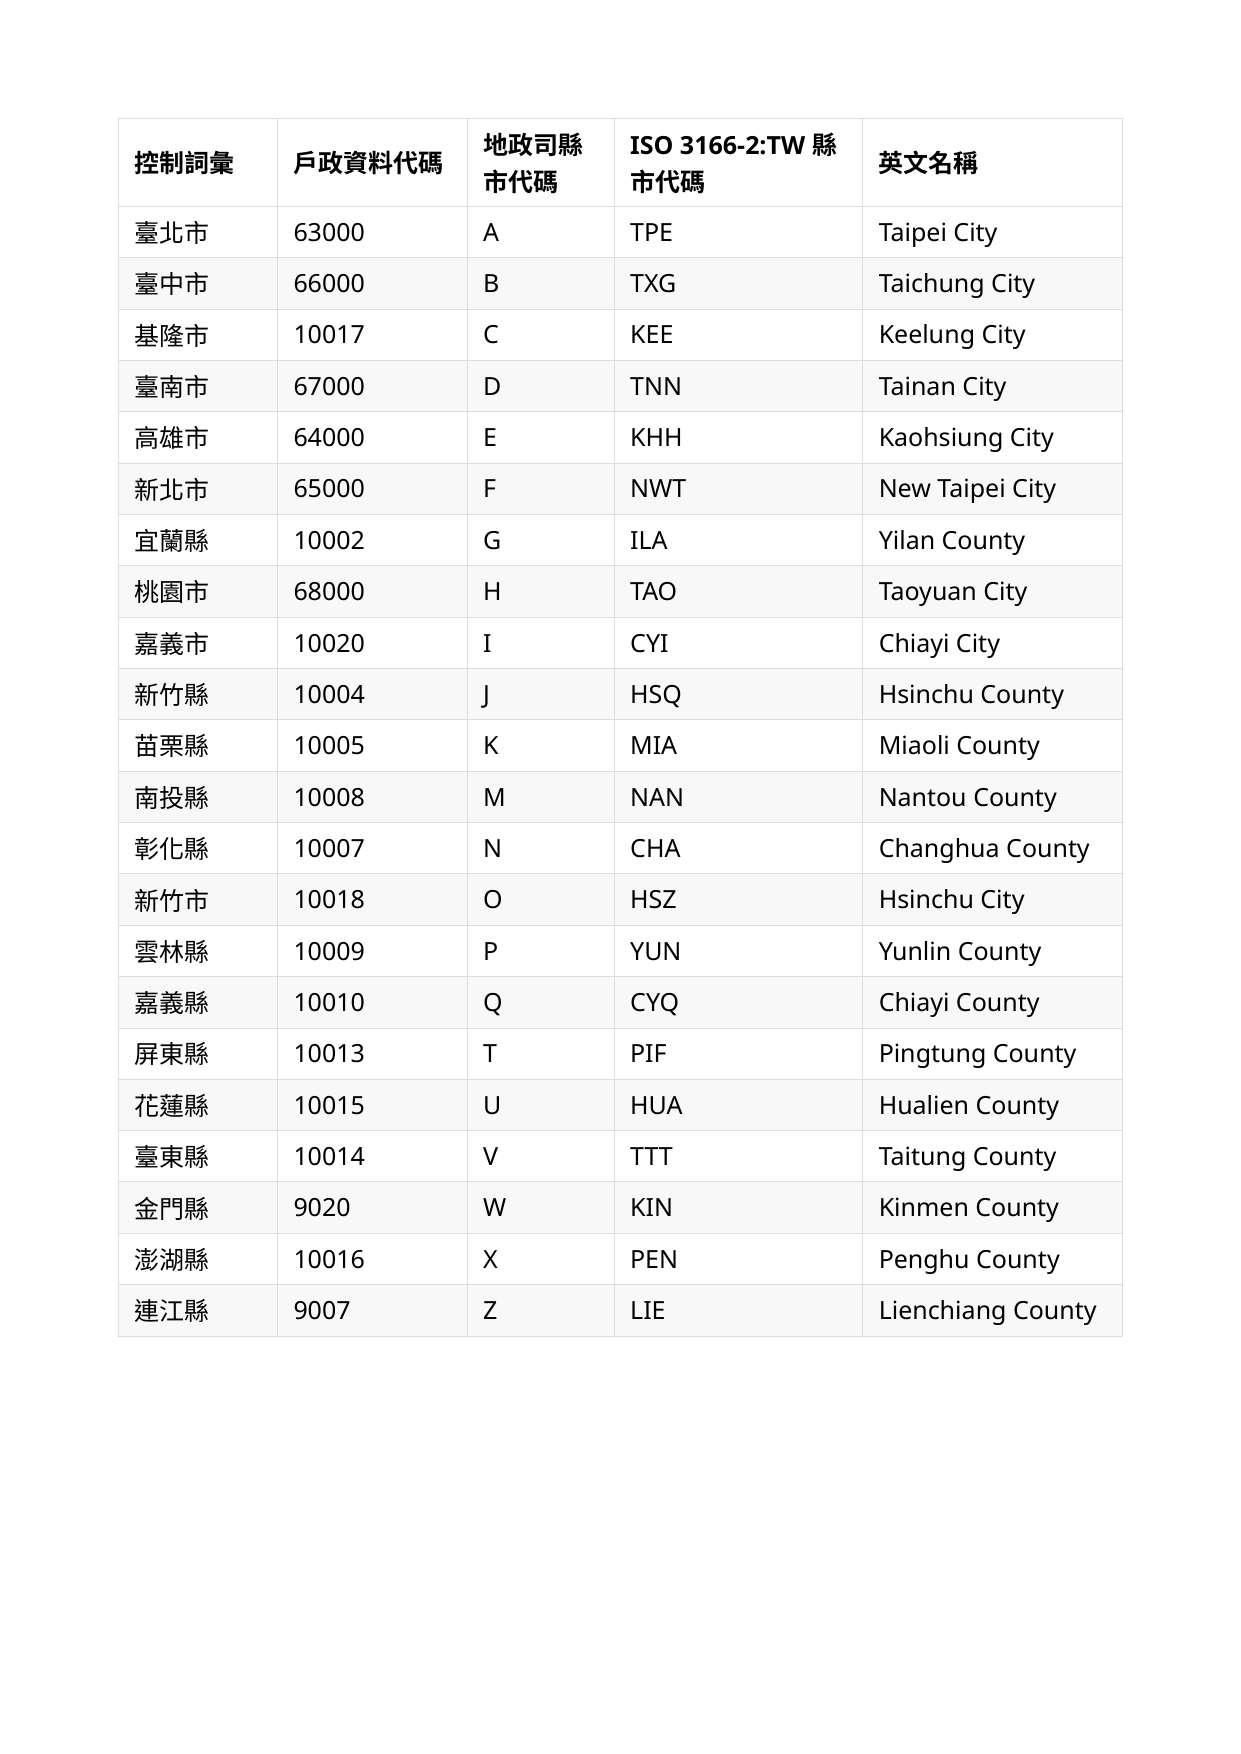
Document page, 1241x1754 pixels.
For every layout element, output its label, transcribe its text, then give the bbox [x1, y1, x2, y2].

table_cell 桃園市 [119, 566, 277, 617]
table_cell HSZ [615, 874, 862, 925]
table_cell 10004 [278, 669, 467, 719]
table_cell M [468, 772, 614, 822]
table_cell 65000 [278, 464, 467, 514]
table_cell Q [468, 977, 614, 1027]
table_cell Chiayi County [863, 977, 1122, 1027]
table_cell 10005 [278, 720, 467, 771]
table_cell P [468, 926, 614, 976]
table_cell Changhua County [863, 823, 1122, 873]
table_cell 基隆市 [119, 310, 277, 360]
table_cell Hualien County [863, 1080, 1122, 1130]
table_cell 10009 [278, 926, 467, 976]
table_cell 10017 [278, 310, 467, 360]
table_header 戶政資料代碼 [278, 119, 467, 206]
table_cell F [468, 464, 614, 514]
table_cell 10010 [278, 977, 467, 1027]
table_cell 高雄市 [119, 412, 277, 462]
table_cell 嘉義市 [119, 618, 277, 668]
table_cell 9007 [278, 1285, 467, 1336]
table_cell 10007 [278, 823, 467, 873]
table_cell 南投縣 [119, 772, 277, 822]
table_cell TXG [615, 258, 862, 308]
table_cell Keelung City [863, 310, 1122, 360]
table_cell W [468, 1182, 614, 1233]
table_cell TPE [615, 207, 862, 257]
table_cell Kaohsiung City [863, 412, 1122, 462]
table_cell I [468, 618, 614, 668]
table_cell 彰化縣 [119, 823, 277, 873]
table_cell Yilan County [863, 515, 1122, 565]
table_cell C [468, 310, 614, 360]
table_cell 63000 [278, 207, 467, 257]
table_cell Chiayi City [863, 618, 1122, 668]
table_cell 10002 [278, 515, 467, 565]
table_cell 10020 [278, 618, 467, 668]
table_cell Lienchiang County [863, 1285, 1122, 1336]
table_cell H [468, 566, 614, 617]
table_cell Kinmen County [863, 1182, 1122, 1233]
table_cell E [468, 412, 614, 462]
table_cell Taipei City [863, 207, 1122, 257]
table_cell HUA [615, 1080, 862, 1130]
table_cell 66000 [278, 258, 467, 308]
table_cell 10008 [278, 772, 467, 822]
table_cell 屏東縣 [119, 1029, 277, 1079]
table_cell 64000 [278, 412, 467, 462]
table_cell B [468, 258, 614, 308]
table_cell Hsinchu County [863, 669, 1122, 719]
table_cell Yunlin County [863, 926, 1122, 976]
table_cell Nantou County [863, 772, 1122, 822]
table_cell D [468, 361, 614, 411]
table_cell 10016 [278, 1234, 467, 1284]
table_header ISO 3166-2:TW 縣市代碼 [615, 119, 862, 206]
table_cell TAO [615, 566, 862, 617]
table_cell 金門縣 [119, 1182, 277, 1233]
table_cell 68000 [278, 566, 467, 617]
table_cell PIF [615, 1029, 862, 1079]
table_cell 雲林縣 [119, 926, 277, 976]
table_cell K [468, 720, 614, 771]
table_cell 9020 [278, 1182, 467, 1233]
table_cell Hsinchu City [863, 874, 1122, 925]
table_cell LIE [615, 1285, 862, 1336]
table_cell 新北市 [119, 464, 277, 514]
table_header 地政司縣市代碼 [468, 119, 614, 206]
table_cell New Taipei City [863, 464, 1122, 514]
table_cell 臺南市 [119, 361, 277, 411]
table_cell Miaoli County [863, 720, 1122, 771]
table_cell J [468, 669, 614, 719]
table_cell 67000 [278, 361, 467, 411]
table_cell N [468, 823, 614, 873]
table_cell T [468, 1029, 614, 1079]
table_cell 10013 [278, 1029, 467, 1079]
table_cell G [468, 515, 614, 565]
table_cell 臺中市 [119, 258, 277, 308]
table_cell TTT [615, 1131, 862, 1181]
table_cell 新竹市 [119, 874, 277, 925]
table_cell ILA [615, 515, 862, 565]
table_cell Tainan City [863, 361, 1122, 411]
table_cell 澎湖縣 [119, 1234, 277, 1284]
table_cell Taitung County [863, 1131, 1122, 1181]
table_cell Z [468, 1285, 614, 1336]
table_cell 連江縣 [119, 1285, 277, 1336]
table_cell A [468, 207, 614, 257]
table_cell 臺東縣 [119, 1131, 277, 1181]
table_cell CYQ [615, 977, 862, 1027]
table_cell TNN [615, 361, 862, 411]
table_cell NAN [615, 772, 862, 822]
table_cell Penghu County [863, 1234, 1122, 1284]
table_cell 宜蘭縣 [119, 515, 277, 565]
table_header 英文名稱 [863, 119, 1122, 206]
table_cell 苗栗縣 [119, 720, 277, 771]
table_cell HSQ [615, 669, 862, 719]
table_cell YUN [615, 926, 862, 976]
table_cell Taichung City [863, 258, 1122, 308]
table_cell U [468, 1080, 614, 1130]
table_header 控制詞彙 [119, 119, 277, 206]
table_cell X [468, 1234, 614, 1284]
table_cell 10014 [278, 1131, 467, 1181]
table_cell KHH [615, 412, 862, 462]
table_cell CHA [615, 823, 862, 873]
table_cell 10015 [278, 1080, 467, 1130]
table_cell V [468, 1131, 614, 1181]
table_cell 嘉義縣 [119, 977, 277, 1027]
table_cell PEN [615, 1234, 862, 1284]
table_cell MIA [615, 720, 862, 771]
table_cell 10018 [278, 874, 467, 925]
table_cell NWT [615, 464, 862, 514]
table_cell O [468, 874, 614, 925]
table_cell KIN [615, 1182, 862, 1233]
table_cell CYI [615, 618, 862, 668]
table_cell 新竹縣 [119, 669, 277, 719]
table_cell KEE [615, 310, 862, 360]
table_cell 花蓮縣 [119, 1080, 277, 1130]
table_cell Taoyuan City [863, 566, 1122, 617]
table_cell 臺北市 [119, 207, 277, 257]
table_cell Pingtung County [863, 1029, 1122, 1079]
